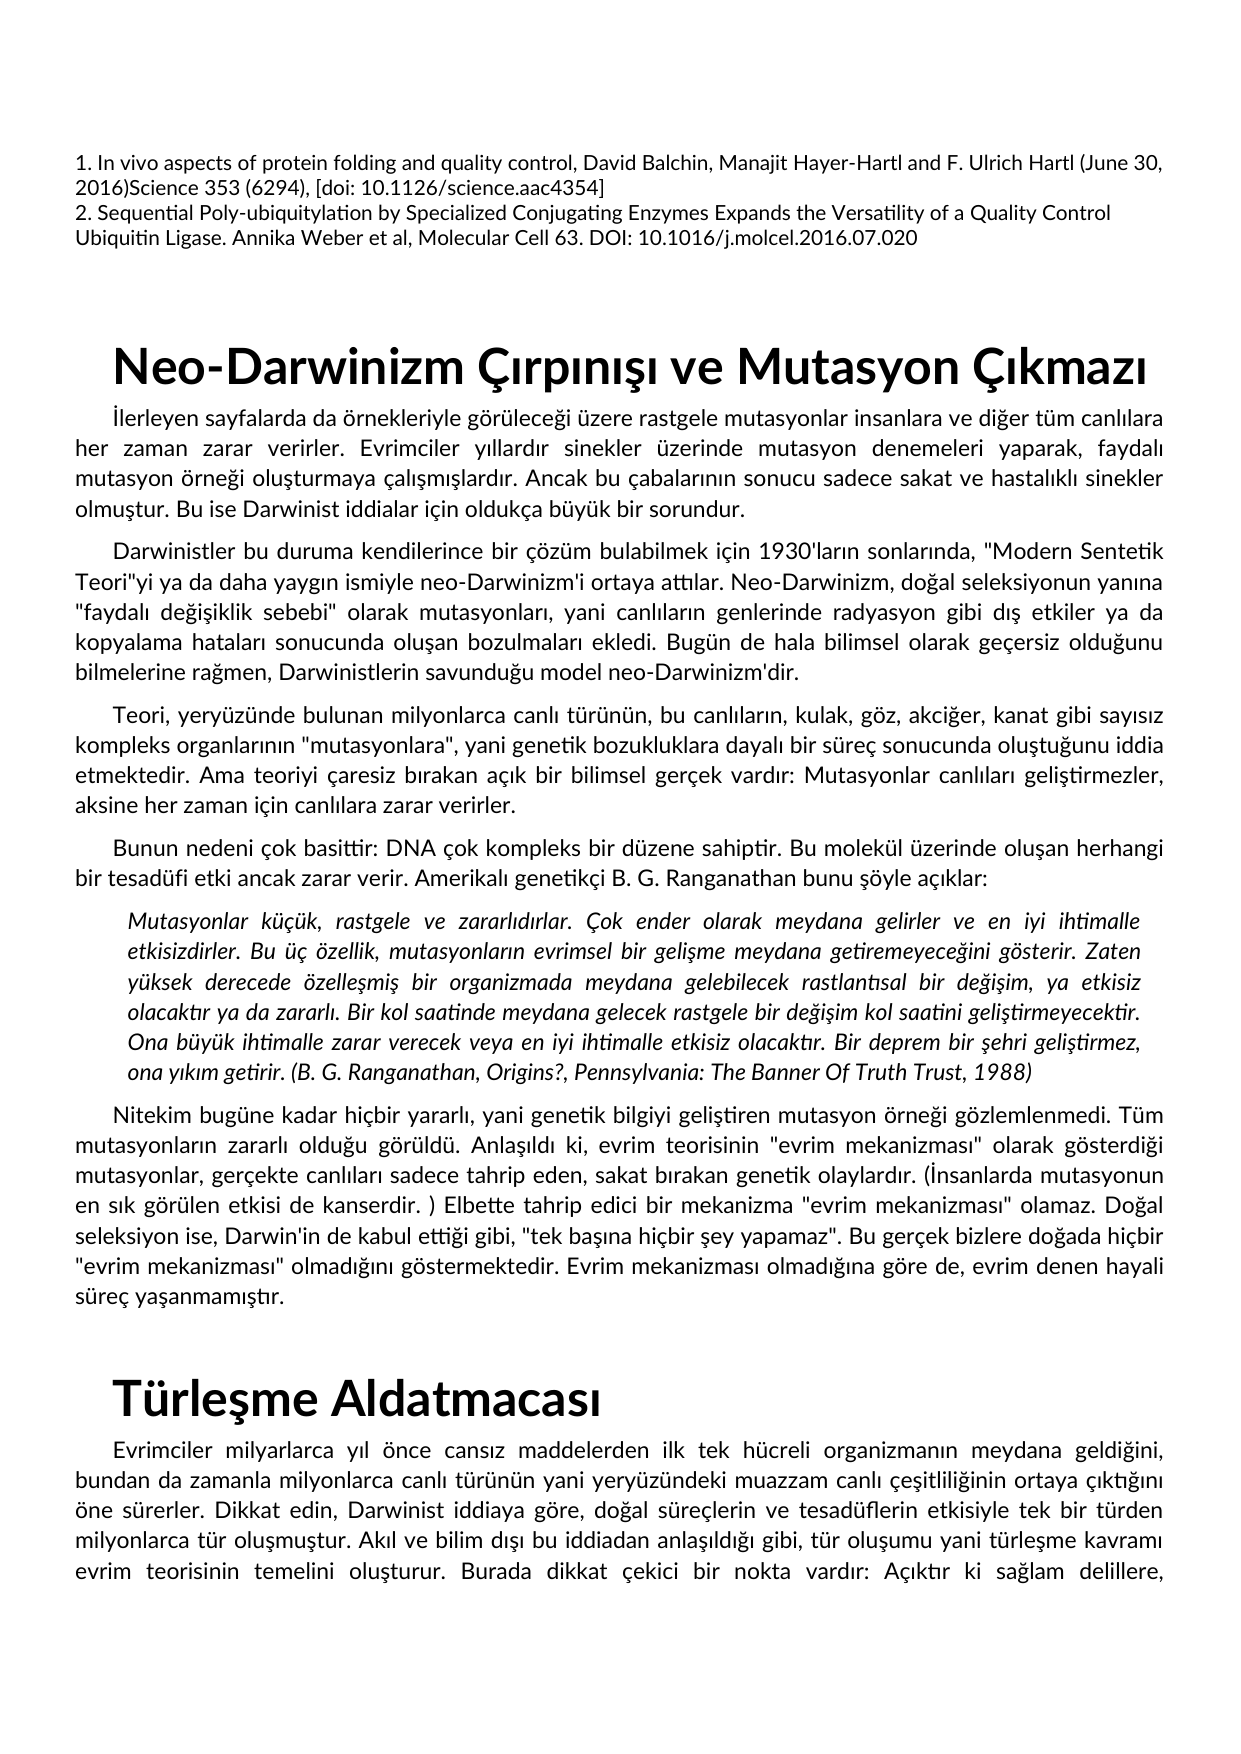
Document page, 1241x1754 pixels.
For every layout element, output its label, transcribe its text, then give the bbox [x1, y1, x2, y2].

text Teori, yeryüzünde bulunan milyonlarca canlı türünün, bu canlıların, kulak, göz, akciğer, kanat gibi sayısız kompleks organlarının "mutasyonlara", yani genetik bozukluklara dayalı bir süreç sonucunda oluştuğunu iddia etmektedir. Ama teoriyi çaresiz bırakan açık bir bilimsel gerçek vardır: Mutasyonlar canlıları geliştirmezler, aksine her zaman için canlılara zarar verirler. [75, 701, 1165, 819]
text Nitekim bugüne kadar hiçbir yararlı, yani genetik bilgiyi geliştiren mutasyon örneği gözlemlenmedi. Tüm mutasyonların zararlı olduğu görüldü. Anlaşıldı ki, evrim teorisinin "evrim mekanizması" olarak gösterdiği mutasyonlar, gerçekte canlıları sadece tahrip eden, sakat bırakan genetik olaylardır. (İnsanlarda mutasyonun en sık görülen etkisi de kanserdir. ) Elbette tahrip edici bir mekanizma "evrim mekanizması" olamaz. Doğal seleksiyon ise, Darwin'in de kabul ettiği gibi, "tek başına hiçbir şey yapamaz". Bu gerçek bizlere doğada hiçbir "evrim mekanizması" olmadığını göstermektedir. Evrim mekanizması olmadığına göre de, evrim denen hayali süreç yaşanmamıştır. [75, 1101, 1165, 1309]
text 1. In vivo aspects of protein folding and quality control, David Balchin, Manajit Hayer-Hartl and F. Ulrich Hartl (June 30, 2016) Science 353 (6294), [doi: 10.1126/science.aac4354] [75, 150, 1165, 200]
text 2. Sequential Poly-ubiquitylation by Specialized Conjugating Enzymes Expands the Versatility of a Quality Control Ubiquitin Ligase. Annika Weber et al, Molecular Cell 63. DOI: 10.1016/j.molcel.2016.07.020 [75, 200, 1165, 250]
text İlerleyen sayfalarda da örnekleriyle görüleceği üzere rastgele mutasyonlar insanlara ve diğer tüm canlılara her zaman zarar verirler. Evrimciler yıllardır sinekler üzerinde mutasyon denemeleri yaparak, faydalı mutasyon örneği oluşturmaya çalışmışlardır. Ancak bu çabalarının sonucu sadece sakat ve hastalıklı sinekler olmuştur. Bu ise Darwinist iddialar için oldukça büyük bir sorundur. [75, 404, 1165, 522]
text Darwinistler bu duruma kendilerince bir çözüm bulabilmek için 1930'ların sonlarında, "Modern Sentetik Teori"yi ya da daha yaygın ismiyle neo-Darwinizm'i ortaya attılar. Neo-Darwinizm, doğal seleksiyonun yanına "faydalı değişiklik sebebi" olarak mutasyonları, yani canlıların genlerinde radyasyon gibi dış etkiler ya da kopyalama hataları sonucunda oluşan bozulmaları ekledi. Bugün de hala bilimsel olarak geçersiz olduğunu bilmelerine rağmen, Darwinistlerin savunduğu model neo-Darwinizm'dir. [75, 537, 1165, 685]
subtitle Neo-Darwinizm Çırpınışı ve Mutasyon Çıkmazı [112, 335, 1165, 395]
text Bunun nedeni çok basittir: DNA çok kompleks bir düzene sahiptir. Bu molekül üzerinde oluşan herhangi bir tesadüfi etki ancak zarar verir. Amerikalı genetikçi B. G. Ranganathan bunu şöyle açıklar: [75, 834, 1165, 892]
text Evrimciler milyarlarca yıl önce cansız maddelerden ilk tek hücreli organizmanın meydana geldiğini, bundan da zamanla milyonlarca canlı türünün yani yeryüzündeki muazzam canlı çeşitliliğinin ortaya çıktığını öne sürerler. Dikkat edin, Darwinist iddiaya göre, doğal süreçlerin ve tesadüflerin etkisiyle tek bir türden milyonlarca tür oluşmuştur. Akıl ve bilim dışı bu iddiadan anlaşıldığı gibi, tür oluşumu yani türleşme kavramı evrim teorisinin temelini oluşturur. Burada dikkat çekici bir nokta vardır: Açıktır ki sağlam delillere, [75, 1436, 1165, 1584]
text Mutasyonlar küçük, rastgele ve zararlıdırlar. Çok ender olarak meydana gelirler ve en iyi ihtimalle etkisizdirler. Bu üç özellik, mutasyonların evrimsel bir gelişme meydana getiremeyeceğini gösterir. Zaten yüksek derecede özelleşmiş bir organizmada meydana gelebilecek rastlantısal bir değişim, ya etkisiz olacaktır ya da zararlı. Bir kol saatinde meydana gelecek rastgele bir değişim kol saatini geliştirmeyecektir. Ona büyük ihtimalle zarar verecek veya en iyi ihtimalle etkisiz olacaktır. Bir deprem bir şehri geliştirmez, ona yıkım getirir. (B. G. Ranganathan, Origins?, Pennsylvania: The Banner Of Truth Trust, 1988) [127, 907, 1143, 1085]
subtitle Türleşme Aldatmacası [112, 1367, 1165, 1427]
